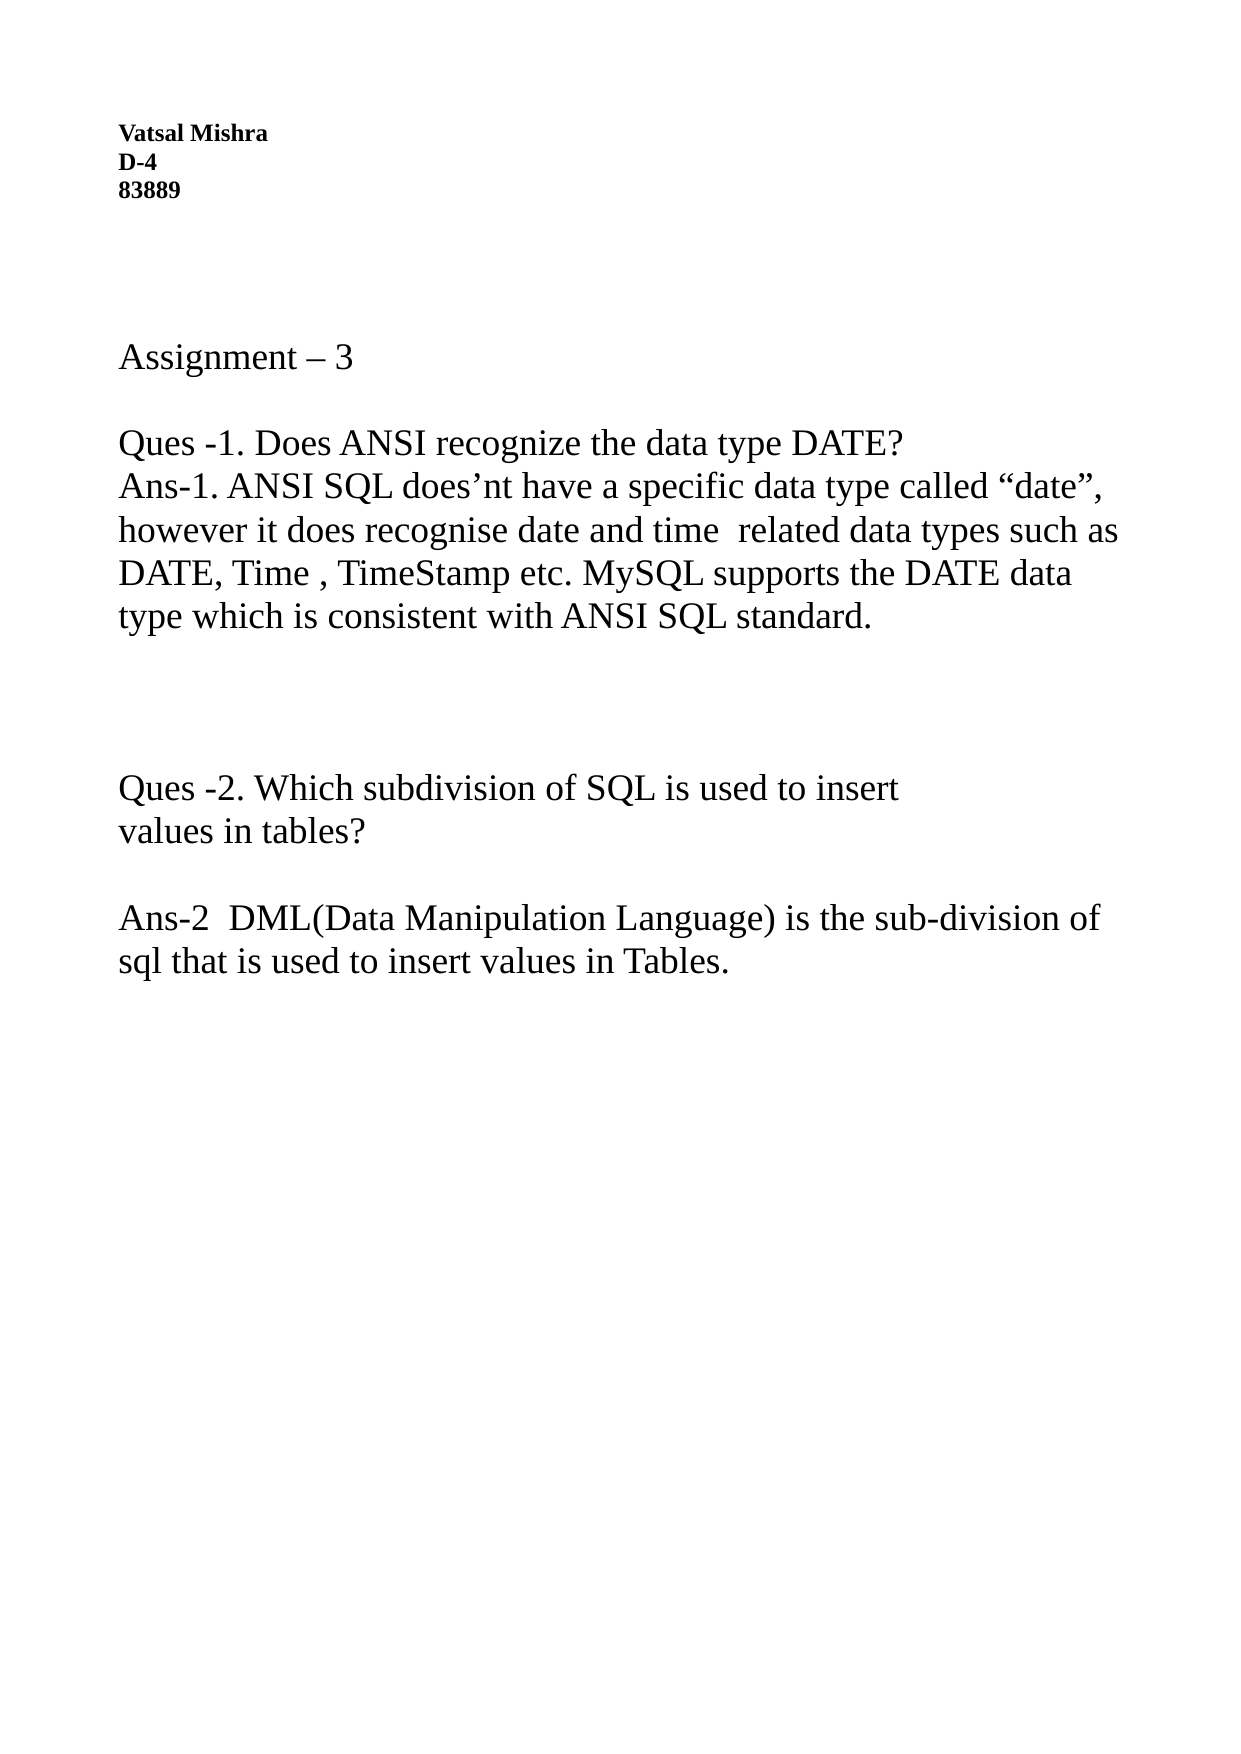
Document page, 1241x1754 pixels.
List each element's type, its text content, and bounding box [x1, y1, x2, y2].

text Ans-1. ANSI SQL does’nt have a specific data type called “date”, however it does recognise date and time related data types such as DATE, Time , TimeStamp etc. MySQL supports the DATE data type which is consistent with ANSI SQL standard. [118, 464, 1122, 636]
text Ques -2. Which subdivision of SQL is used to insert [118, 766, 1122, 809]
text Assignment – 3 [118, 334, 1122, 378]
text Ans-2 DML(Data Manipulation Language) is the sub-division of sql that is used to insert values in Tables. [118, 895, 1122, 981]
text Ques -1. Does ANSI recognize the data type DATE? [118, 421, 1122, 464]
text values in tables? [118, 809, 1122, 852]
